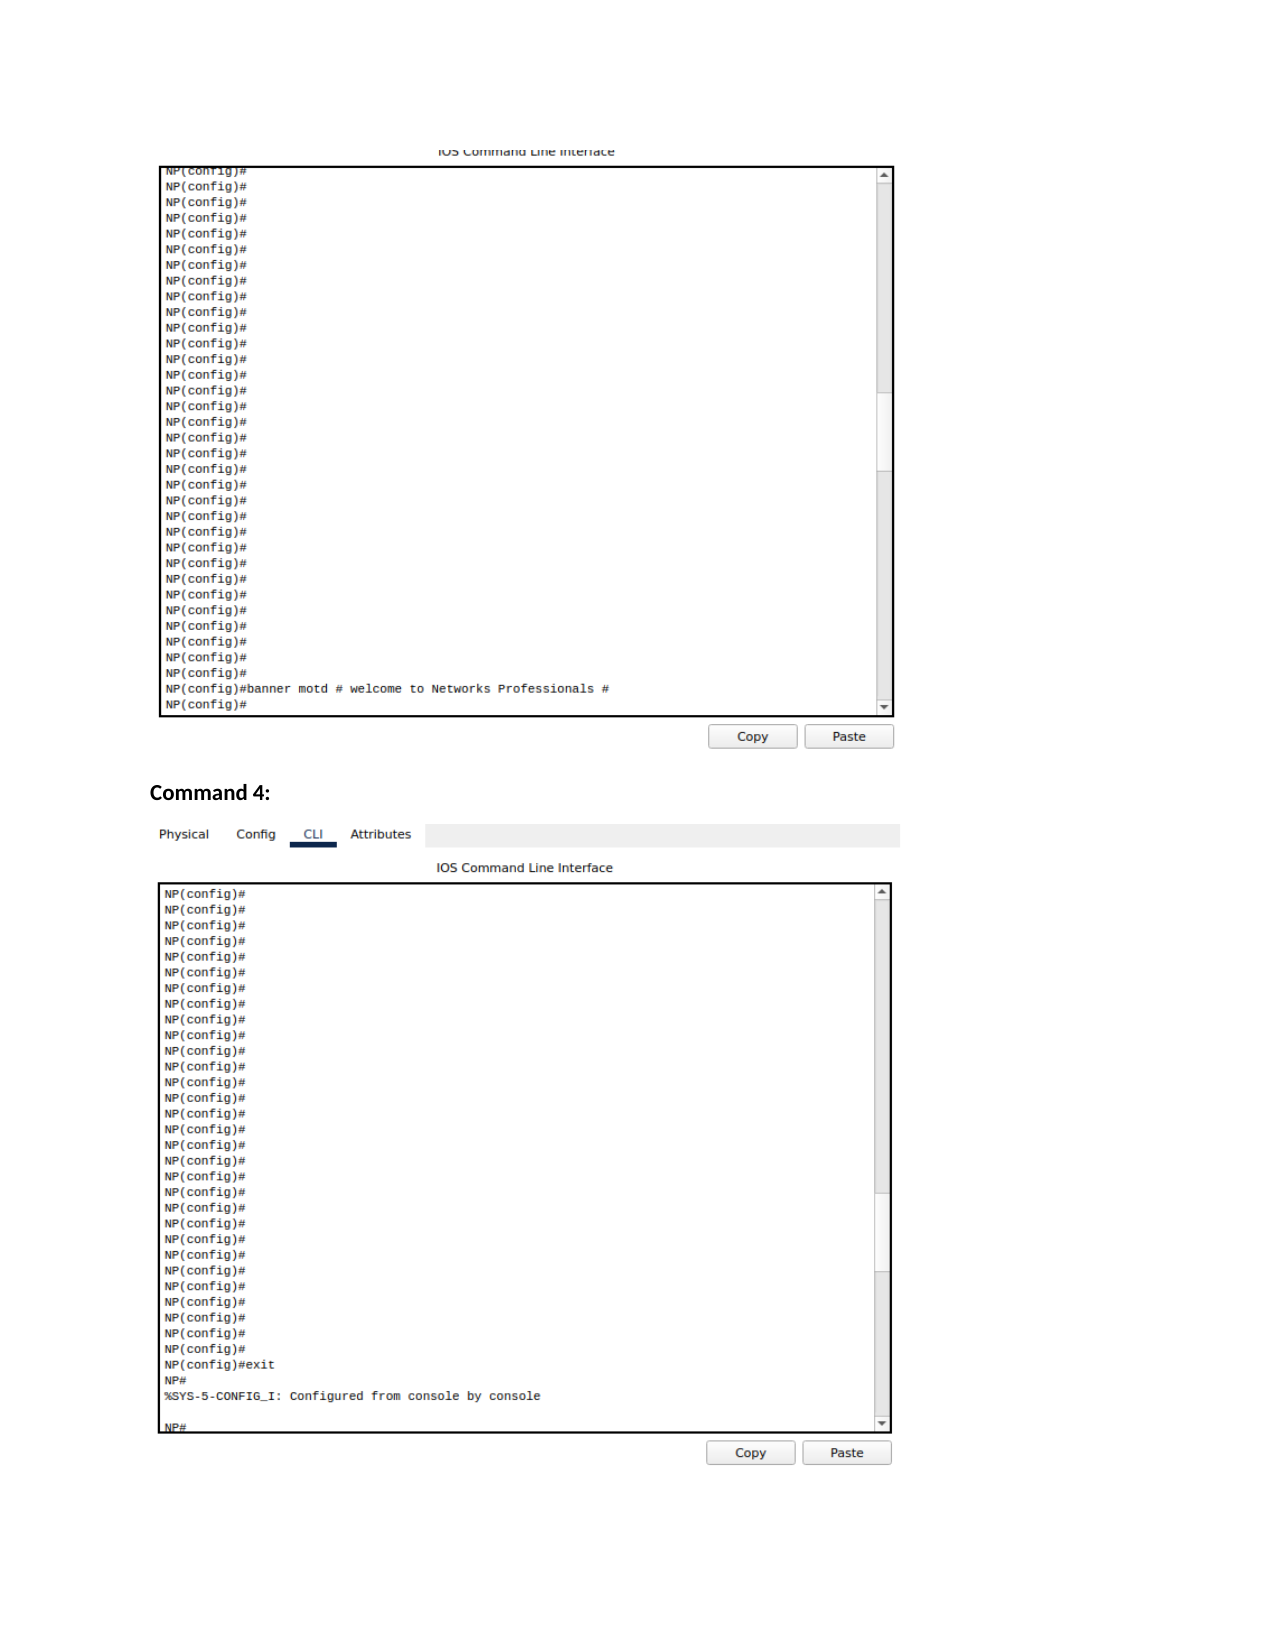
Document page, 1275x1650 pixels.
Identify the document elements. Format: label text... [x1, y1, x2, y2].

picture [150, 150, 901, 760]
picture [150, 824, 901, 1483]
text Command 4: [150, 778, 1125, 806]
